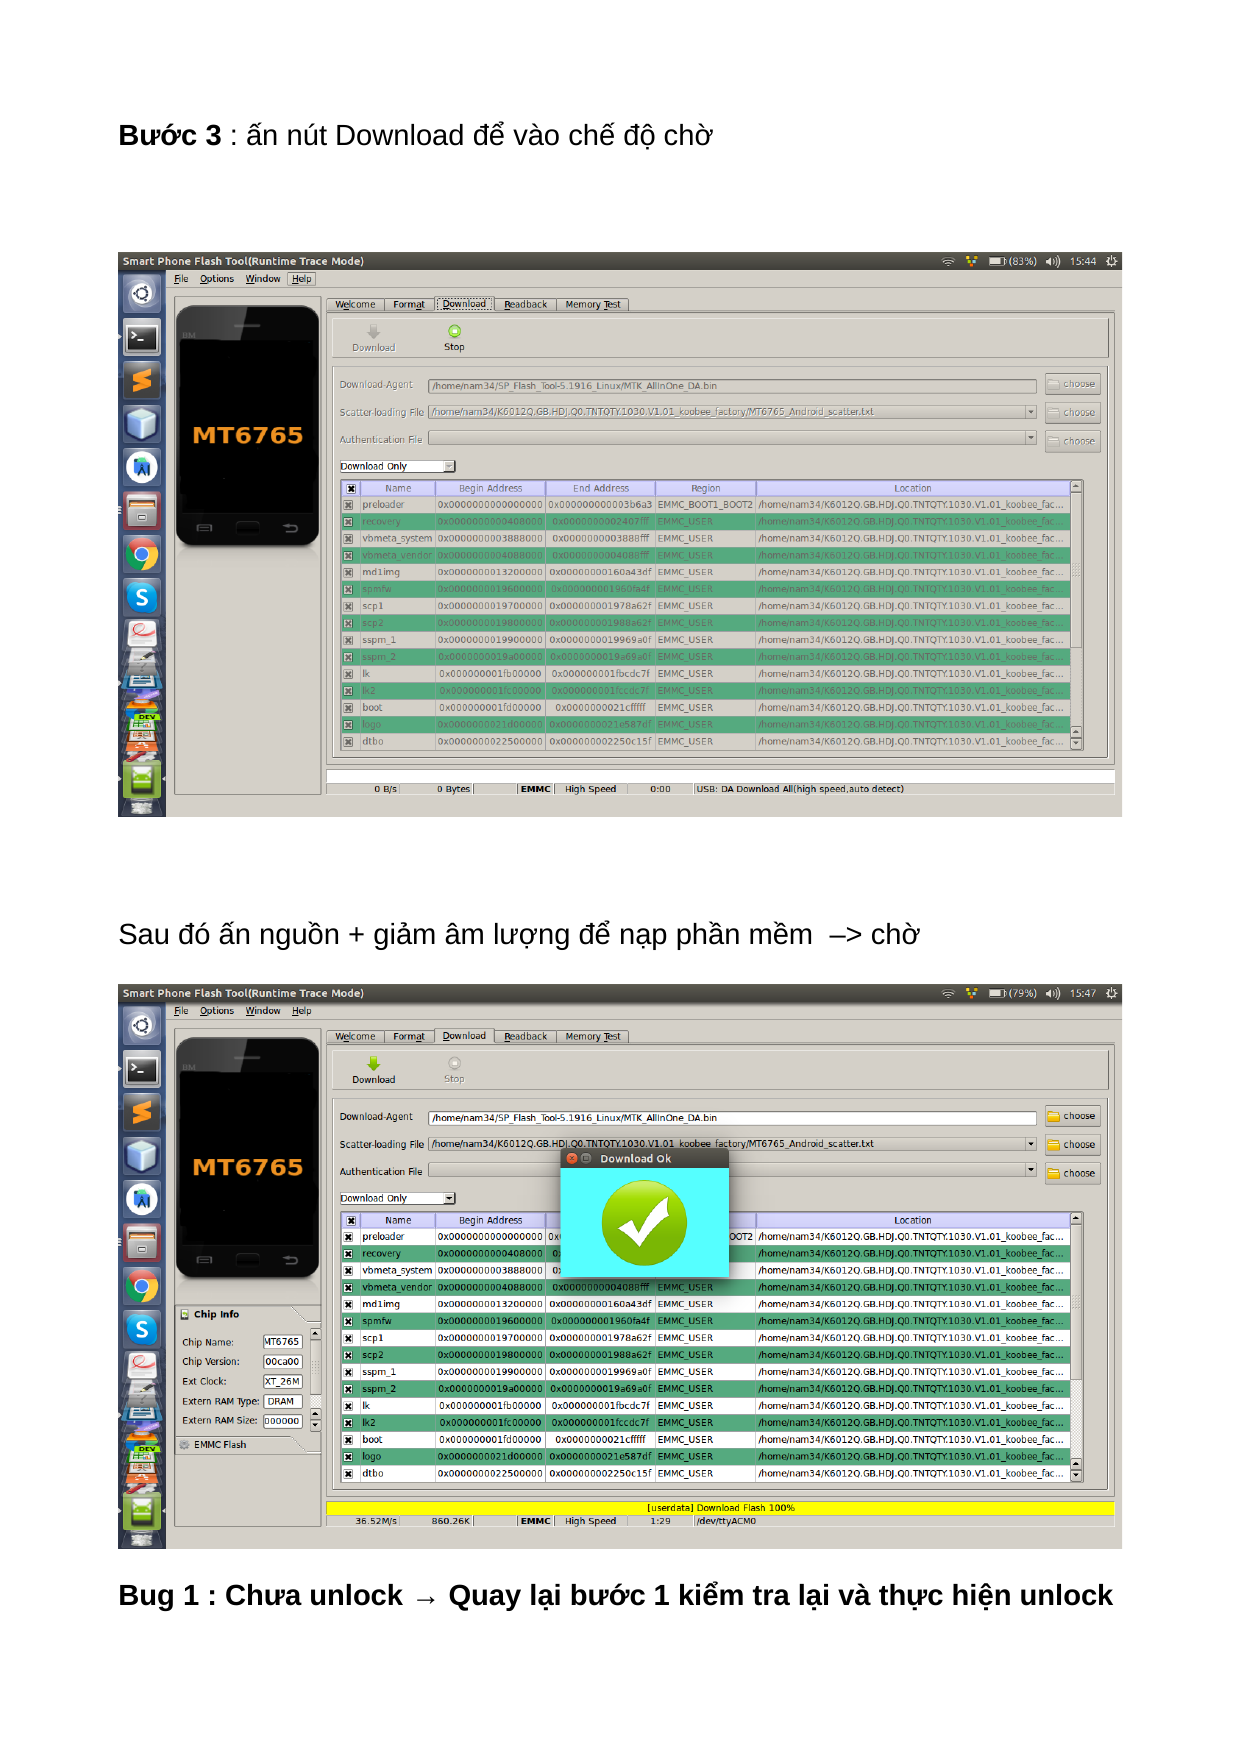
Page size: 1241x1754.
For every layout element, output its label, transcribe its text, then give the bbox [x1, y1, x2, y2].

text Bug 1 : Chưa unlock → Quay lại bước 1 kiểm tra lại và thực hiện unlock [118, 1577, 1122, 1611]
text Bước 3 : ấn nút Download để vào chế độ chờ [118, 118, 1122, 152]
picture [118, 984, 1123, 1549]
text Sau đó ấn nguồn + giảm âm lượng để nạp phần mềm –> chờ [118, 917, 1122, 951]
picture [118, 252, 1123, 817]
